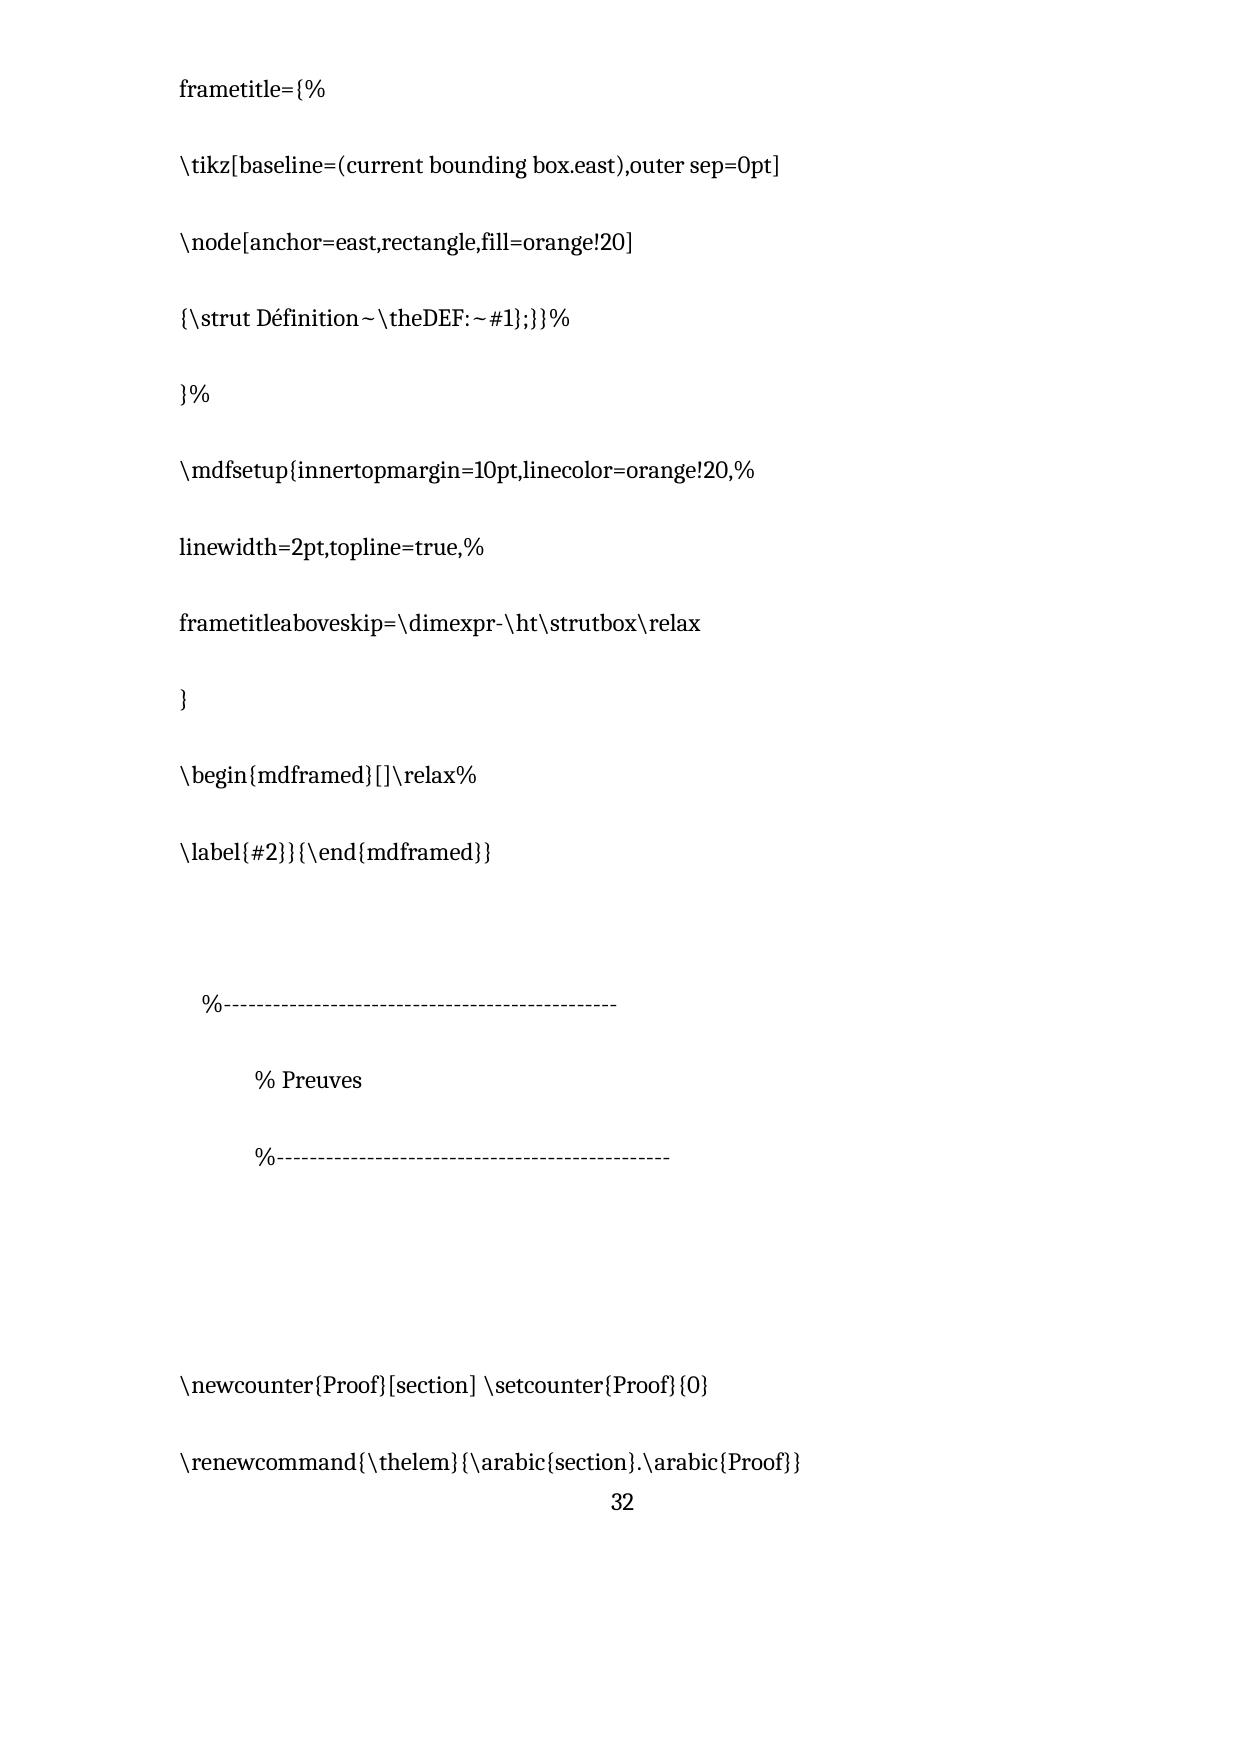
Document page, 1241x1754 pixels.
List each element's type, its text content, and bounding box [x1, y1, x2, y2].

text %------------------------------------------------ [179, 990, 1065, 1019]
text %------------------------------------------------ [179, 1142, 1065, 1171]
text {\strut Définition~\theDEF:~#1};}}% [179, 304, 1065, 332]
text \label{#2}}{\end{mdframed}} [179, 837, 1065, 866]
text frametitleaboveskip=\dimexpr-\ht\strutbox\relax [179, 609, 1065, 637]
text \mdfsetup{innertopmargin=10pt,linecolor=orange!20,% [179, 456, 1065, 485]
text }% [179, 380, 1065, 409]
text % Preuves [179, 1066, 1065, 1095]
text \renewcommand{\thelem}{\arabic{section}.\arabic{Proof}} [179, 1447, 1065, 1476]
text \tikz[baseline=(current bounding box.east),outer sep=0pt] [179, 151, 1065, 180]
text \newcounter{Proof}[section] \setcounter{Proof}{0} [179, 1371, 1065, 1400]
text \node[anchor=east,rectangle,fill=orange!20] [179, 227, 1065, 256]
text frametitle={% [179, 75, 1065, 104]
text } [179, 685, 1065, 714]
text linewidth=2pt,topline=true,% [179, 532, 1065, 561]
text \begin{mdframed}[]\relax% [179, 761, 1065, 790]
